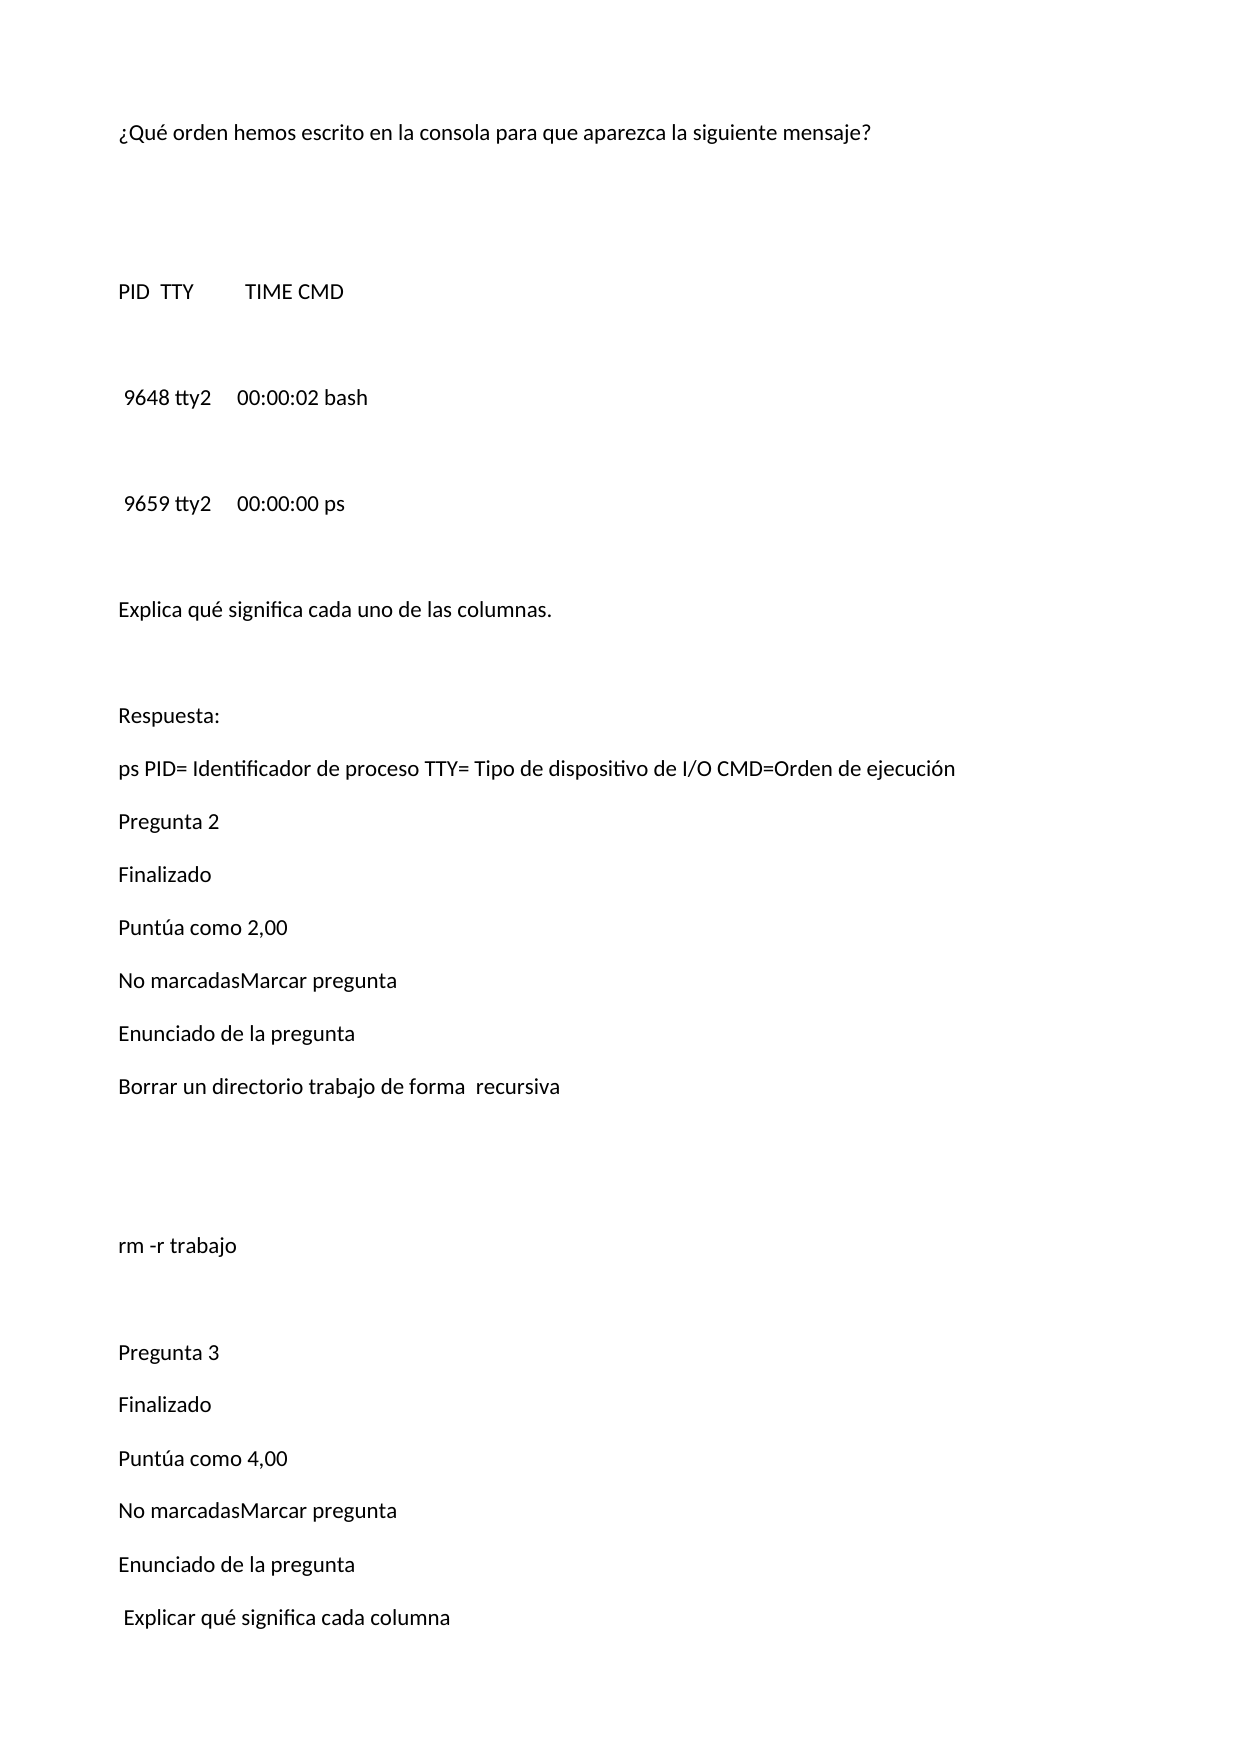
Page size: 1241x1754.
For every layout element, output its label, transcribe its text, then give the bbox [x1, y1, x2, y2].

text ps PID= Identificador de proceso TTY= Tipo de dispositivo de I/O CMD=Orden de ejecución [118, 754, 1122, 782]
text Borrar un directorio trabajo de forma recursiva [118, 1072, 1122, 1101]
text Explicar qué significa cada columna [118, 1603, 1122, 1631]
text No marcadasMarcar pregunta [118, 1497, 1122, 1525]
text Finalizado [118, 860, 1122, 888]
text Puntúa como 4,00 [118, 1444, 1122, 1472]
text PID TTY TIME CMD [118, 277, 1122, 305]
text rm -r trabajo [118, 1232, 1122, 1259]
text Enunciado de la pregunta [118, 1550, 1122, 1578]
text Finalizado [118, 1391, 1122, 1419]
text Puntúa como 2,00 [118, 913, 1122, 941]
text Explica qué significa cada uno de las columnas. [118, 595, 1122, 623]
text ¿Qué orden hemos escrito en la consola para que aparezca la siguiente mensaje? [118, 118, 1122, 146]
text No marcadasMarcar pregunta [118, 966, 1122, 994]
text Enunciado de la pregunta [118, 1019, 1122, 1047]
text Pregunta 2 [118, 807, 1122, 835]
text 9659 tty2 00:00:00 ps [118, 489, 1122, 517]
text Pregunta 3 [118, 1338, 1122, 1366]
text Respuesta: [118, 701, 1122, 729]
text 9648 tty2 00:00:02 bash [118, 383, 1122, 411]
